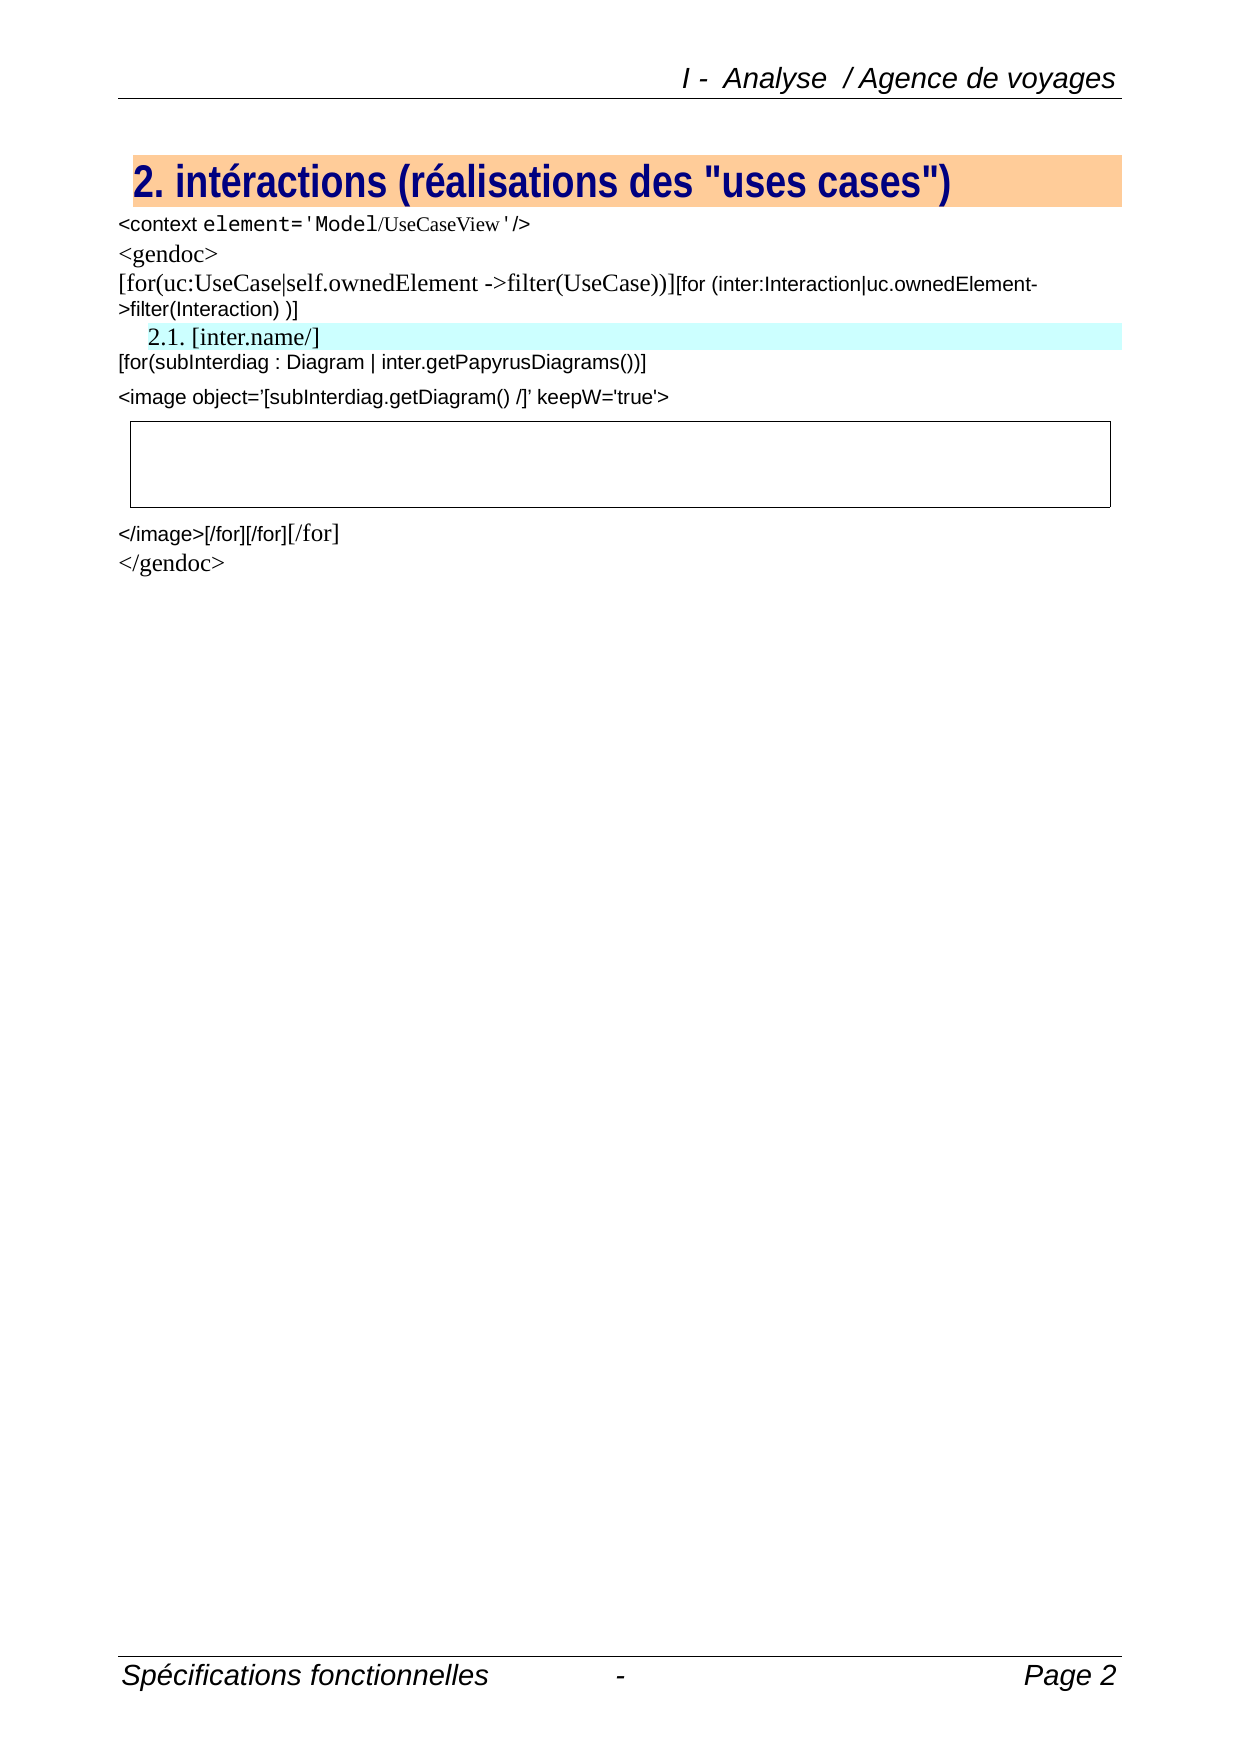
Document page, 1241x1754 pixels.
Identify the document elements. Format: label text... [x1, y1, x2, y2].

text <context element='Model/UseCaseView'/> [118, 209, 1122, 238]
text <gendoc> [118, 240, 1122, 267]
text [for(subInterdiag : Diagram | inter.getPapyrusDiagrams())] [118, 350, 1122, 373]
subtitle [inter.name/] [148, 323, 1122, 350]
text </gendoc> [118, 549, 1122, 577]
text [for(uc:UseCase|self.ownedElement ->filter(UseCase))][for (inter:Interaction|uc.ownedElement->filter(Interaction) )] [118, 269, 1122, 321]
text <image object=’[subInterdiag.getDiagram() /]’ keepW='true'></image>[/for][/for][/for] [118, 386, 1122, 547]
subtitle intéractions (réalisations des "uses cases") [133, 155, 1122, 207]
